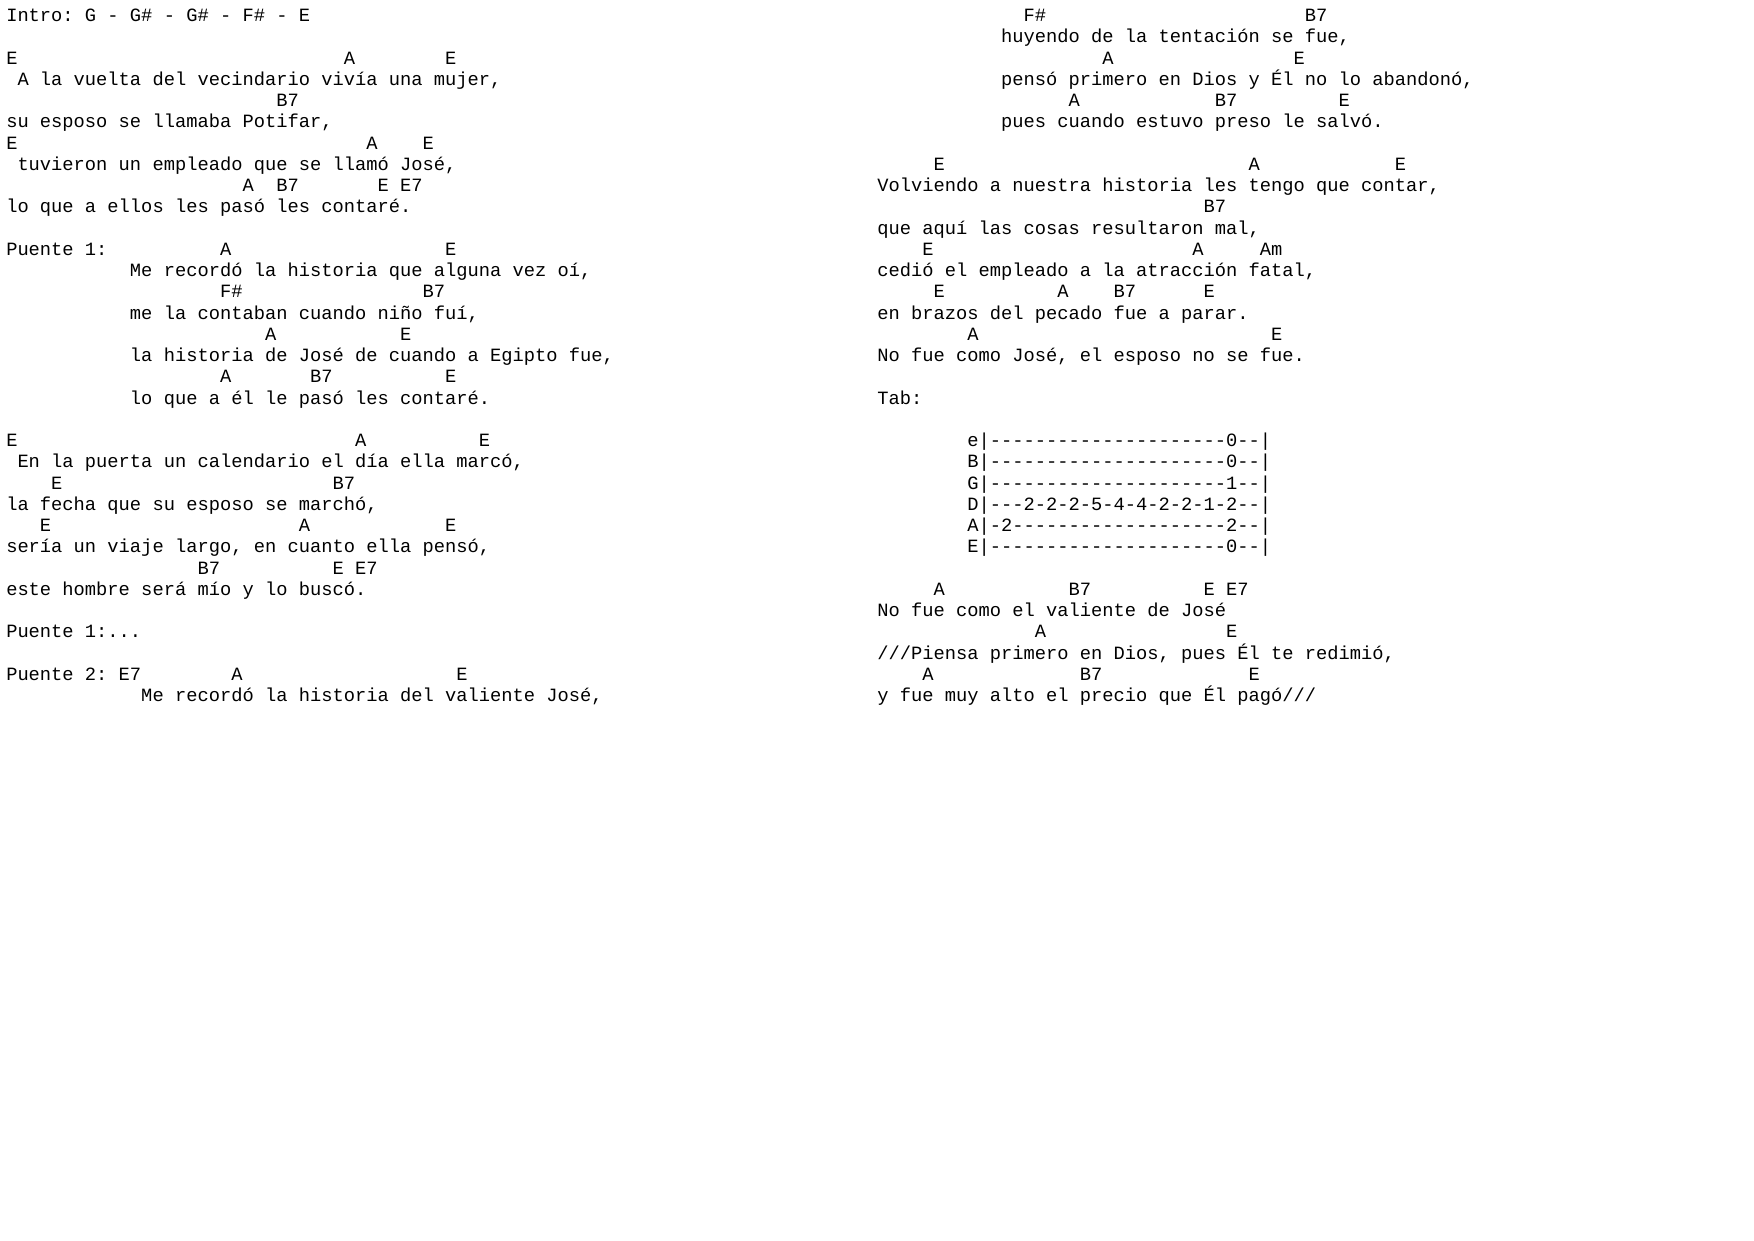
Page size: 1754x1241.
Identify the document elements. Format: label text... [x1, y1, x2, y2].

text Intro: G - G# - G# - F# - E [6, 6, 877, 27]
text B|---------------------0--| [877, 452, 1748, 473]
text E A E [6, 431, 877, 452]
text e|---------------------0--| [877, 431, 1748, 452]
text A B7 E E7 [6, 176, 877, 197]
text A E [877, 48, 1748, 70]
text en brazos del pecado fue a parar. [877, 303, 1748, 325]
text A la vuelta del vecindario vivía una mujer, [6, 70, 877, 91]
text pensó primero en Dios y Él no lo abandonó, [877, 70, 1748, 91]
text A E [877, 325, 1748, 346]
text E A Am [877, 240, 1748, 261]
text la historia de José de cuando a Egipto fue, [6, 346, 877, 367]
text su esposo se llamaba Potifar, [6, 112, 877, 133]
text F# B7 [877, 6, 1748, 27]
text B7 E E7 [6, 558, 877, 580]
text No fue como José, el esposo no se fue. [877, 346, 1748, 367]
text No fue como el valiente de José [877, 601, 1748, 622]
text B7 [6, 91, 877, 112]
text lo que a él le pasó les contaré. [6, 388, 877, 410]
text cedió el empleado a la atracción fatal, [877, 261, 1748, 282]
text A B7 E E7 [877, 580, 1748, 601]
text E B7 [6, 473, 877, 495]
text y fue muy alto el precio que Él pagó/// [877, 686, 1748, 707]
text Tab: [877, 388, 1748, 410]
text Me recordó la historia del valiente José, [6, 686, 877, 707]
text E A E [877, 155, 1748, 176]
text F# B7 [6, 282, 877, 303]
text lo que a ellos les pasó les contaré. [6, 197, 877, 218]
text G|---------------------1--| [877, 473, 1748, 495]
text A B7 E [6, 367, 877, 388]
text E A B7 E [877, 282, 1748, 303]
text la fecha que su esposo se marchó, [6, 495, 877, 516]
text D|---2-2-2-5-4-4-2-2-1-2--| [877, 495, 1748, 516]
text Puente 1: A E [6, 240, 877, 261]
text que aquí las cosas resultaron mal, [877, 218, 1748, 240]
text este hombre será mío y lo buscó. [6, 580, 877, 601]
text huyendo de la tentación se fue, [877, 27, 1748, 48]
text E|---------------------0--| [877, 537, 1748, 558]
text Puente 2: E7 A E [6, 665, 877, 686]
text E A E [6, 133, 877, 155]
text me la contaban cuando niño fuí, [6, 303, 877, 325]
text E A E [6, 48, 877, 70]
text ///Piensa primero en Dios, pues Él te redimió, [877, 643, 1748, 665]
text tuvieron un empleado que se llamó José, [6, 155, 877, 176]
text Me recordó la historia que alguna vez oí, [6, 261, 877, 282]
text pues cuando estuvo preso le salvó. [877, 112, 1748, 133]
text A B7 E [877, 91, 1748, 112]
text Volviendo a nuestra historia les tengo que contar, [877, 176, 1748, 197]
text A E [877, 622, 1748, 643]
text Puente 1:... [6, 622, 877, 643]
text B7 [877, 197, 1748, 218]
text A E [6, 325, 877, 346]
text E A E [6, 516, 877, 537]
text En la puerta un calendario el día ella marcó, [6, 452, 877, 473]
text sería un viaje largo, en cuanto ella pensó, [6, 537, 877, 558]
text A B7 E [877, 665, 1748, 686]
text A|-2-------------------2--| [877, 516, 1748, 537]
